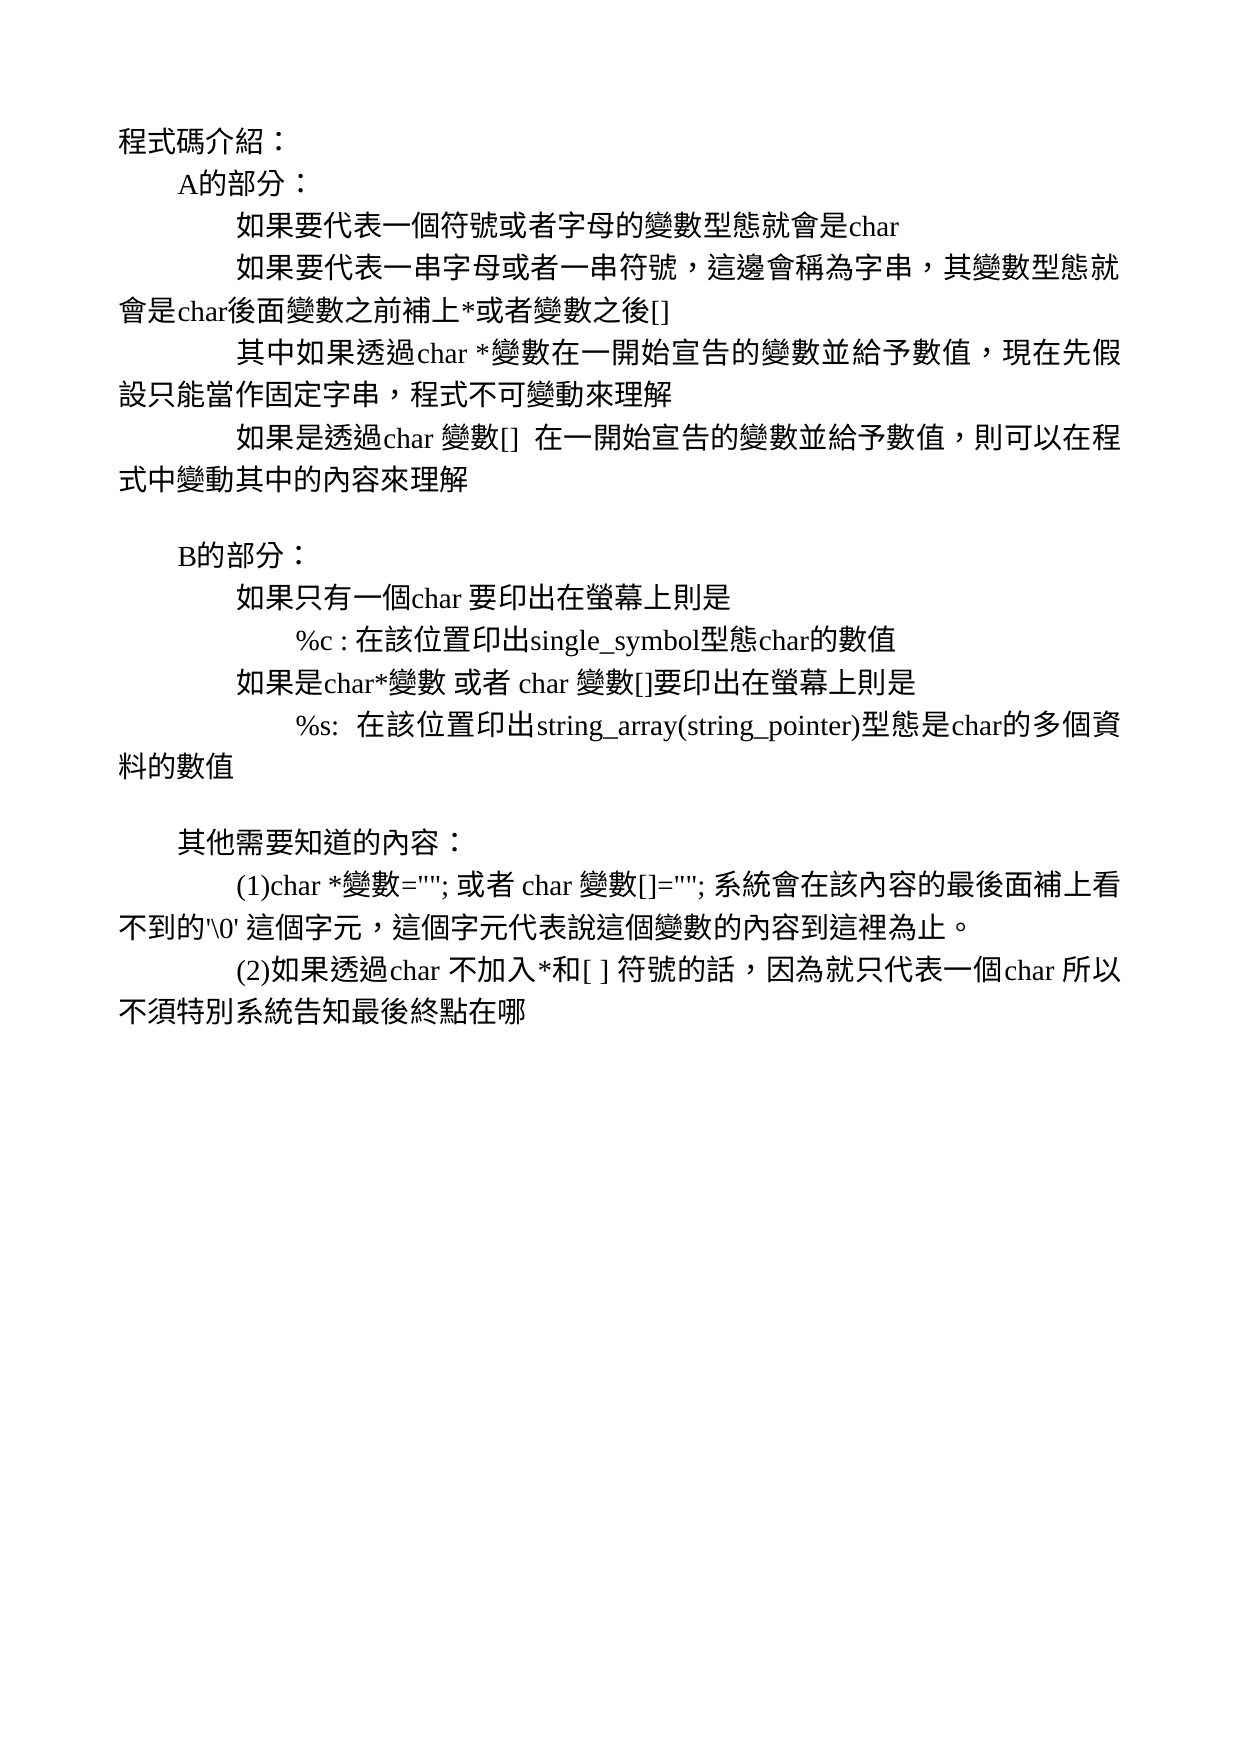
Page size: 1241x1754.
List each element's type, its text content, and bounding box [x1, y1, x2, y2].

text 如果要代表一個符號或者字母的變數型態就會是char [118, 203, 1122, 245]
text 如果是透過char 變數[] 在一開始宣告的變數並給予數值，則可以在程式中變動其中的內容來理解 [118, 414, 1122, 499]
text 程式碼介紹： [118, 118, 1122, 160]
text (2)如果透過char 不加入*和[ ] 符號的話，因為就只代表一個char 所以不須特別系統告知最後終點在哪 [118, 946, 1122, 1031]
text %c : 在該位置印出single_symbol型態char的數值 [118, 617, 1122, 659]
text 其他需要知道的內容： [118, 819, 1122, 862]
text 其中如果透過char *變數在一開始宣告的變數並給予數值，現在先假設只能當作固定字串，程式不可變動來理解 [118, 329, 1122, 414]
text A的部分： [118, 160, 1122, 203]
text %s: 在該位置印出string_array(string_pointer)型態是char的多個資料的數值 [118, 701, 1122, 786]
text 如果只有一個char 要印出在螢幕上則是 [118, 574, 1122, 617]
text (1)char *變數=""; 或者 char 變數[]=""; 系統會在該內容的最後面補上看不到的'\0' 這個字元，這個字元代表說這個變數的內容到這裡為止。 [118, 862, 1122, 946]
text B的部分： [118, 532, 1122, 574]
text 如果是char*變數 或者 char 變數[]要印出在螢幕上則是 [118, 659, 1122, 701]
text 如果要代表一串字母或者一串符號，這邊會稱為字串，其變數型態就會是 char後面變數之前補上*或者變數之後[] [118, 245, 1122, 329]
